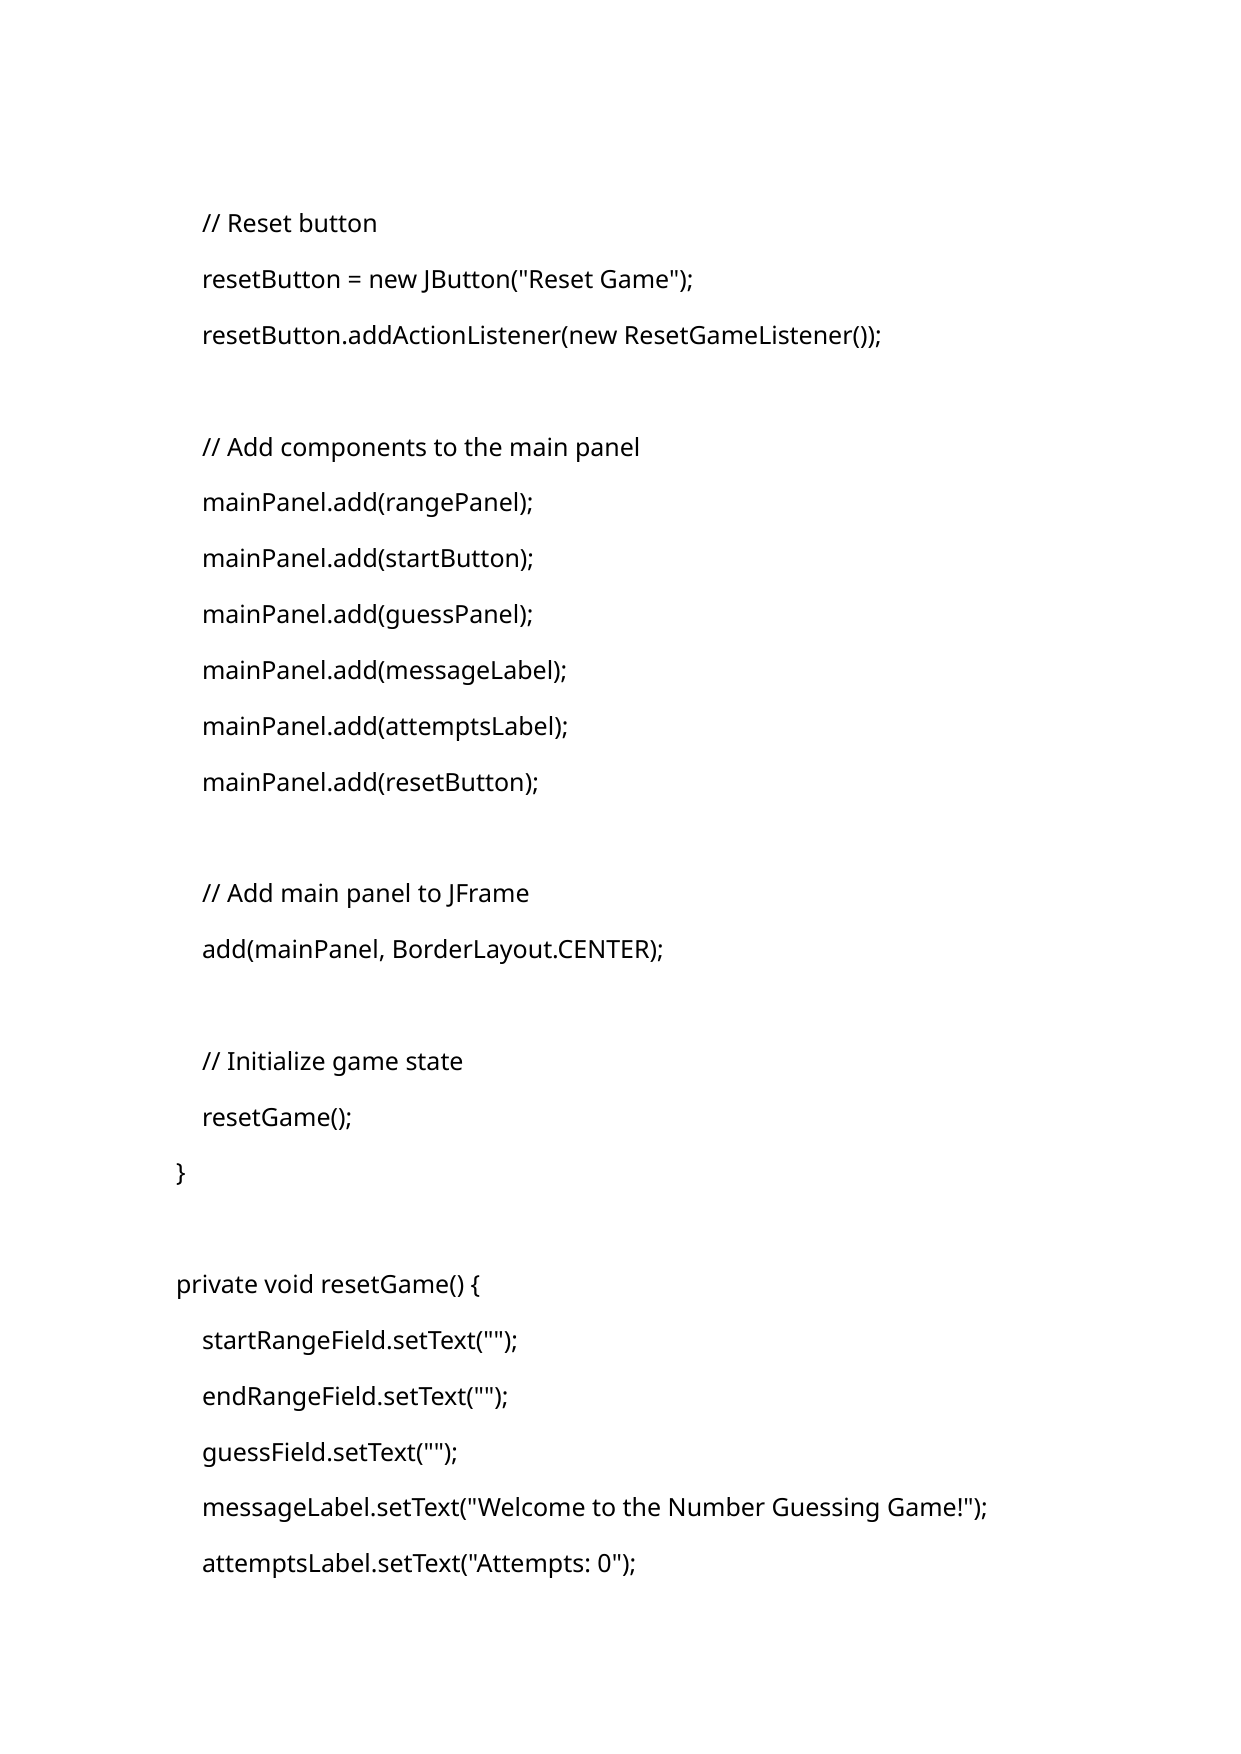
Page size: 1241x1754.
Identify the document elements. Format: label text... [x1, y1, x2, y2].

text } [150, 1155, 1090, 1189]
text mainPanel.add(messageLabel); [150, 652, 1090, 687]
text messageLabel.setText("Welcome to the Number Guessing Game!"); [150, 1490, 1090, 1524]
text attemptsLabel.setText("Attempts: 0"); [150, 1546, 1090, 1580]
text // Add main panel to JFrame [150, 876, 1090, 910]
text resetButton.addActionListener(new ResetGameListener()); [150, 317, 1090, 352]
text mainPanel.add(startButton); [150, 541, 1090, 575]
text endRangeField.setText(""); [150, 1378, 1090, 1412]
text mainPanel.add(resetButton); [150, 764, 1090, 798]
text startRangeField.setText(""); [150, 1322, 1090, 1357]
text mainPanel.add(rangePanel); [150, 485, 1090, 519]
text mainPanel.add(attemptsLabel); [150, 708, 1090, 742]
text // Reset button [150, 206, 1090, 240]
text guessField.setText(""); [150, 1434, 1090, 1468]
text // Add components to the main panel [150, 429, 1090, 463]
text add(mainPanel, BorderLayout.CENTER); [150, 932, 1090, 966]
text mainPanel.add(guessPanel); [150, 597, 1090, 631]
text resetButton = new JButton("Reset Game"); [150, 262, 1090, 296]
text private void resetGame() { [150, 1267, 1090, 1301]
text // Initialize game state [150, 1043, 1090, 1077]
text resetGame(); [150, 1099, 1090, 1133]
